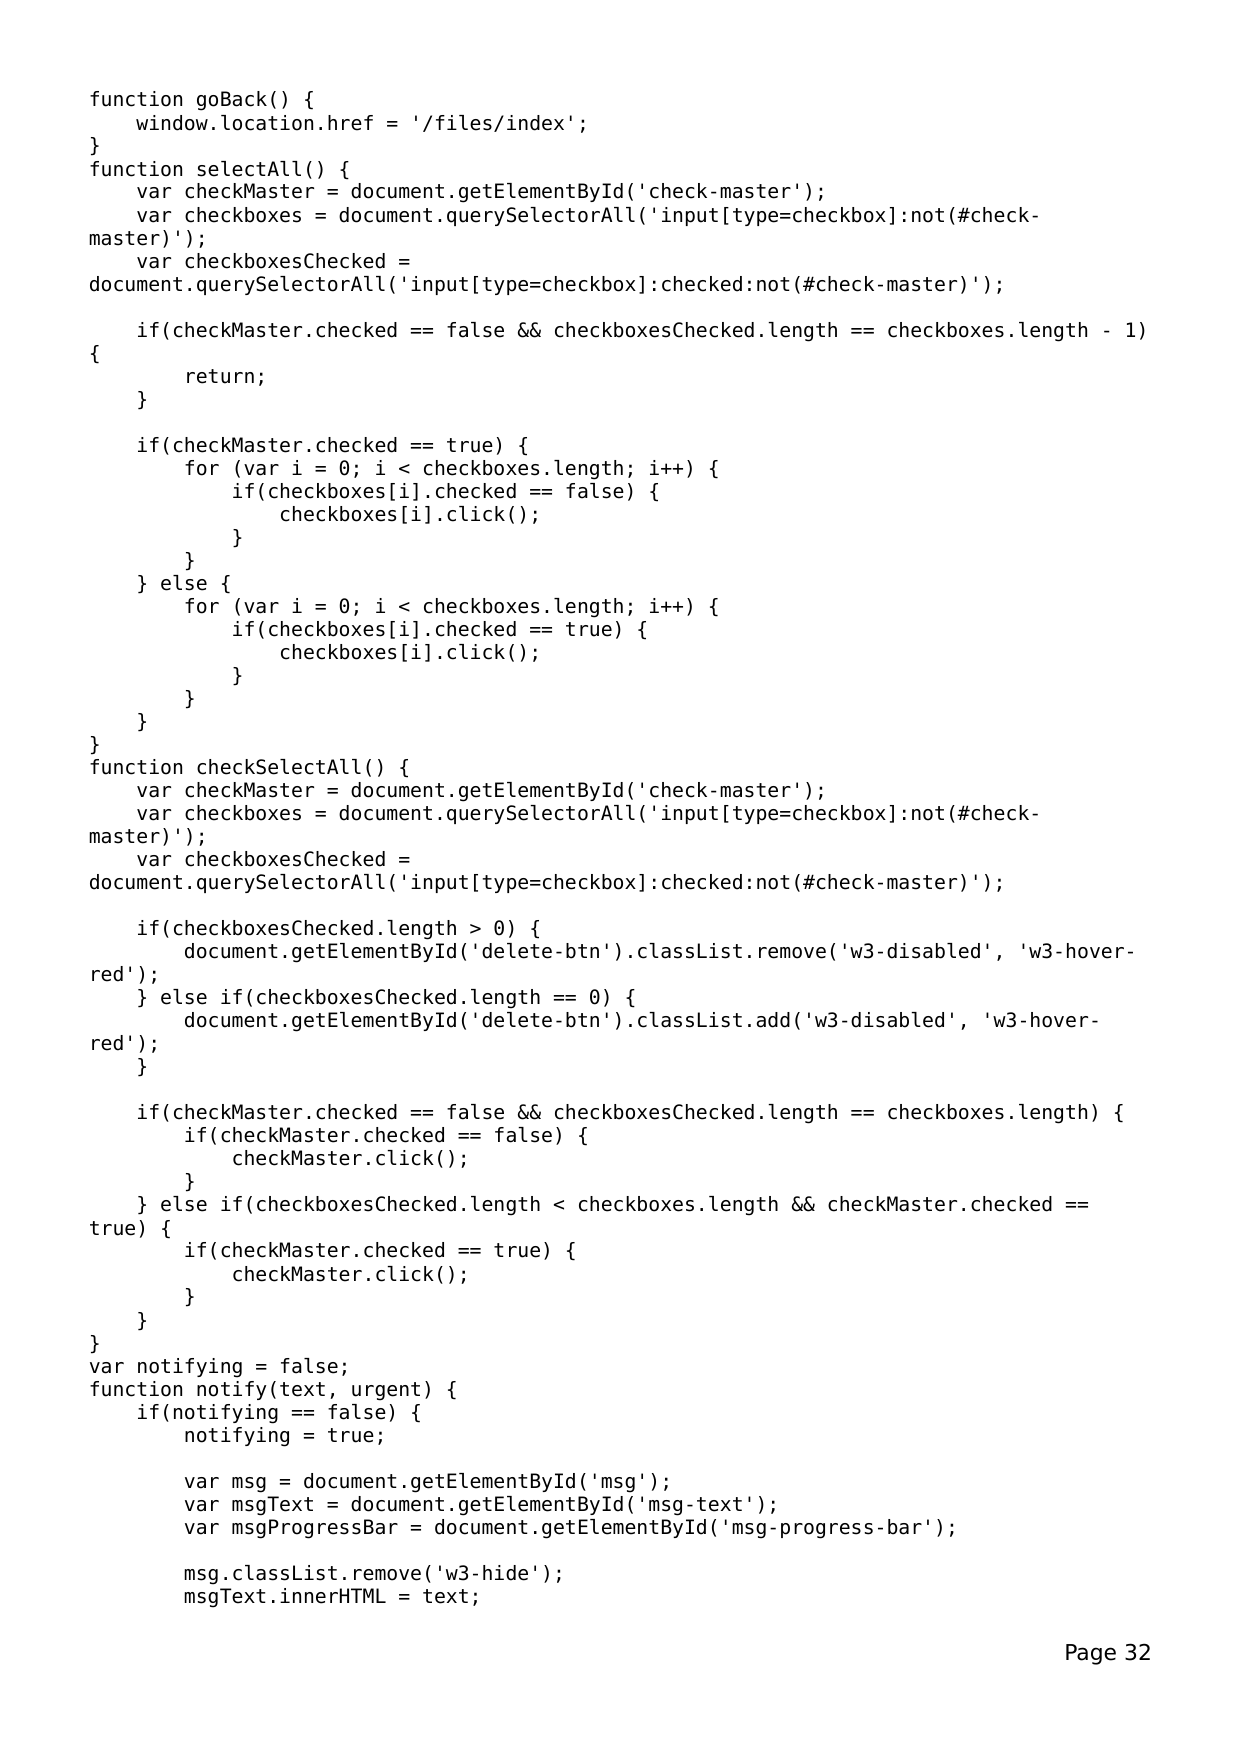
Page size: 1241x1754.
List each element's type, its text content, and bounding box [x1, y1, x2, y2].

text checkboxes[i].click(); [88, 641, 1152, 664]
text for (var i = 0; i < checkboxes.length; i++) { [88, 595, 1152, 618]
text checkMaster.click(); [88, 1147, 1152, 1171]
text } else { [88, 572, 1152, 595]
text if(checkMaster.checked == false) { [88, 1124, 1152, 1147]
text } [88, 1309, 1152, 1332]
text var checkboxes = document.querySelectorAll('input[type=checkbox]:not(#check-master)'); [88, 802, 1152, 848]
text if(checkMaster.checked == true) { [88, 1239, 1152, 1263]
text } else if(checkboxesChecked.length < checkboxes.length && checkMaster.checked == true) { [88, 1193, 1152, 1239]
text } [88, 733, 1152, 756]
text if(checkMaster.checked == false && checkboxesChecked.length == checkboxes.length) { [88, 1101, 1152, 1124]
text } [88, 1055, 1152, 1078]
text } [88, 1332, 1152, 1355]
text } [88, 549, 1152, 572]
text if(checkMaster.checked == false && checkboxesChecked.length == checkboxes.length - 1) { [88, 319, 1152, 365]
text document.getElementById('delete-btn').classList.remove('w3-disabled', 'w3-hover-red'); [88, 940, 1152, 986]
text function notify(text, urgent) { [88, 1378, 1152, 1401]
text if(checkboxesChecked.length > 0) { [88, 917, 1152, 940]
text var checkboxes = document.querySelectorAll('input[type=checkbox]:not(#check-master)'); [88, 204, 1152, 250]
text } [88, 687, 1152, 710]
text } [88, 664, 1152, 687]
text function checkSelectAll() { [88, 756, 1152, 779]
text checkboxes[i].click(); [88, 503, 1152, 526]
text var msg = document.getElementById('msg'); [88, 1470, 1152, 1493]
text } [88, 1286, 1152, 1309]
text var checkMaster = document.getElementById('check-master'); [88, 779, 1152, 802]
text return; [88, 365, 1152, 388]
text msg.classList.remove('w3-hide'); [88, 1562, 1152, 1585]
text notifying = true; [88, 1424, 1152, 1447]
text for (var i = 0; i < checkboxes.length; i++) { [88, 457, 1152, 480]
text } [88, 1171, 1152, 1193]
text var msgProgressBar = document.getElementById('msg-progress-bar'); [88, 1516, 1152, 1539]
text function goBack() { [88, 88, 1152, 112]
text var checkboxesChecked = document.querySelectorAll('input[type=checkbox]:checked:not(#check-master)'); [88, 848, 1152, 894]
text checkMaster.click(); [88, 1263, 1152, 1286]
text } [88, 388, 1152, 411]
text document.getElementById('delete-btn').classList.add('w3-disabled', 'w3-hover-red'); [88, 1009, 1152, 1055]
text window.location.href = '/files/index'; [88, 112, 1152, 134]
text var msgText = document.getElementById('msg-text'); [88, 1493, 1152, 1516]
text var checkboxesChecked = document.querySelectorAll('input[type=checkbox]:checked:not(#check-master)'); [88, 250, 1152, 296]
text if(checkMaster.checked == true) { [88, 434, 1152, 457]
text var notifying = false; [88, 1355, 1152, 1378]
text msgText.innerHTML = text; [88, 1585, 1152, 1608]
text if(checkboxes[i].checked == false) { [88, 480, 1152, 503]
text } [88, 526, 1152, 549]
text if(notifying == false) { [88, 1401, 1152, 1424]
text } [88, 710, 1152, 733]
text var checkMaster = document.getElementById('check-master'); [88, 181, 1152, 204]
text function selectAll() { [88, 158, 1152, 181]
text if(checkboxes[i].checked == true) { [88, 618, 1152, 641]
text } [88, 134, 1152, 158]
text } else if(checkboxesChecked.length == 0) { [88, 986, 1152, 1009]
